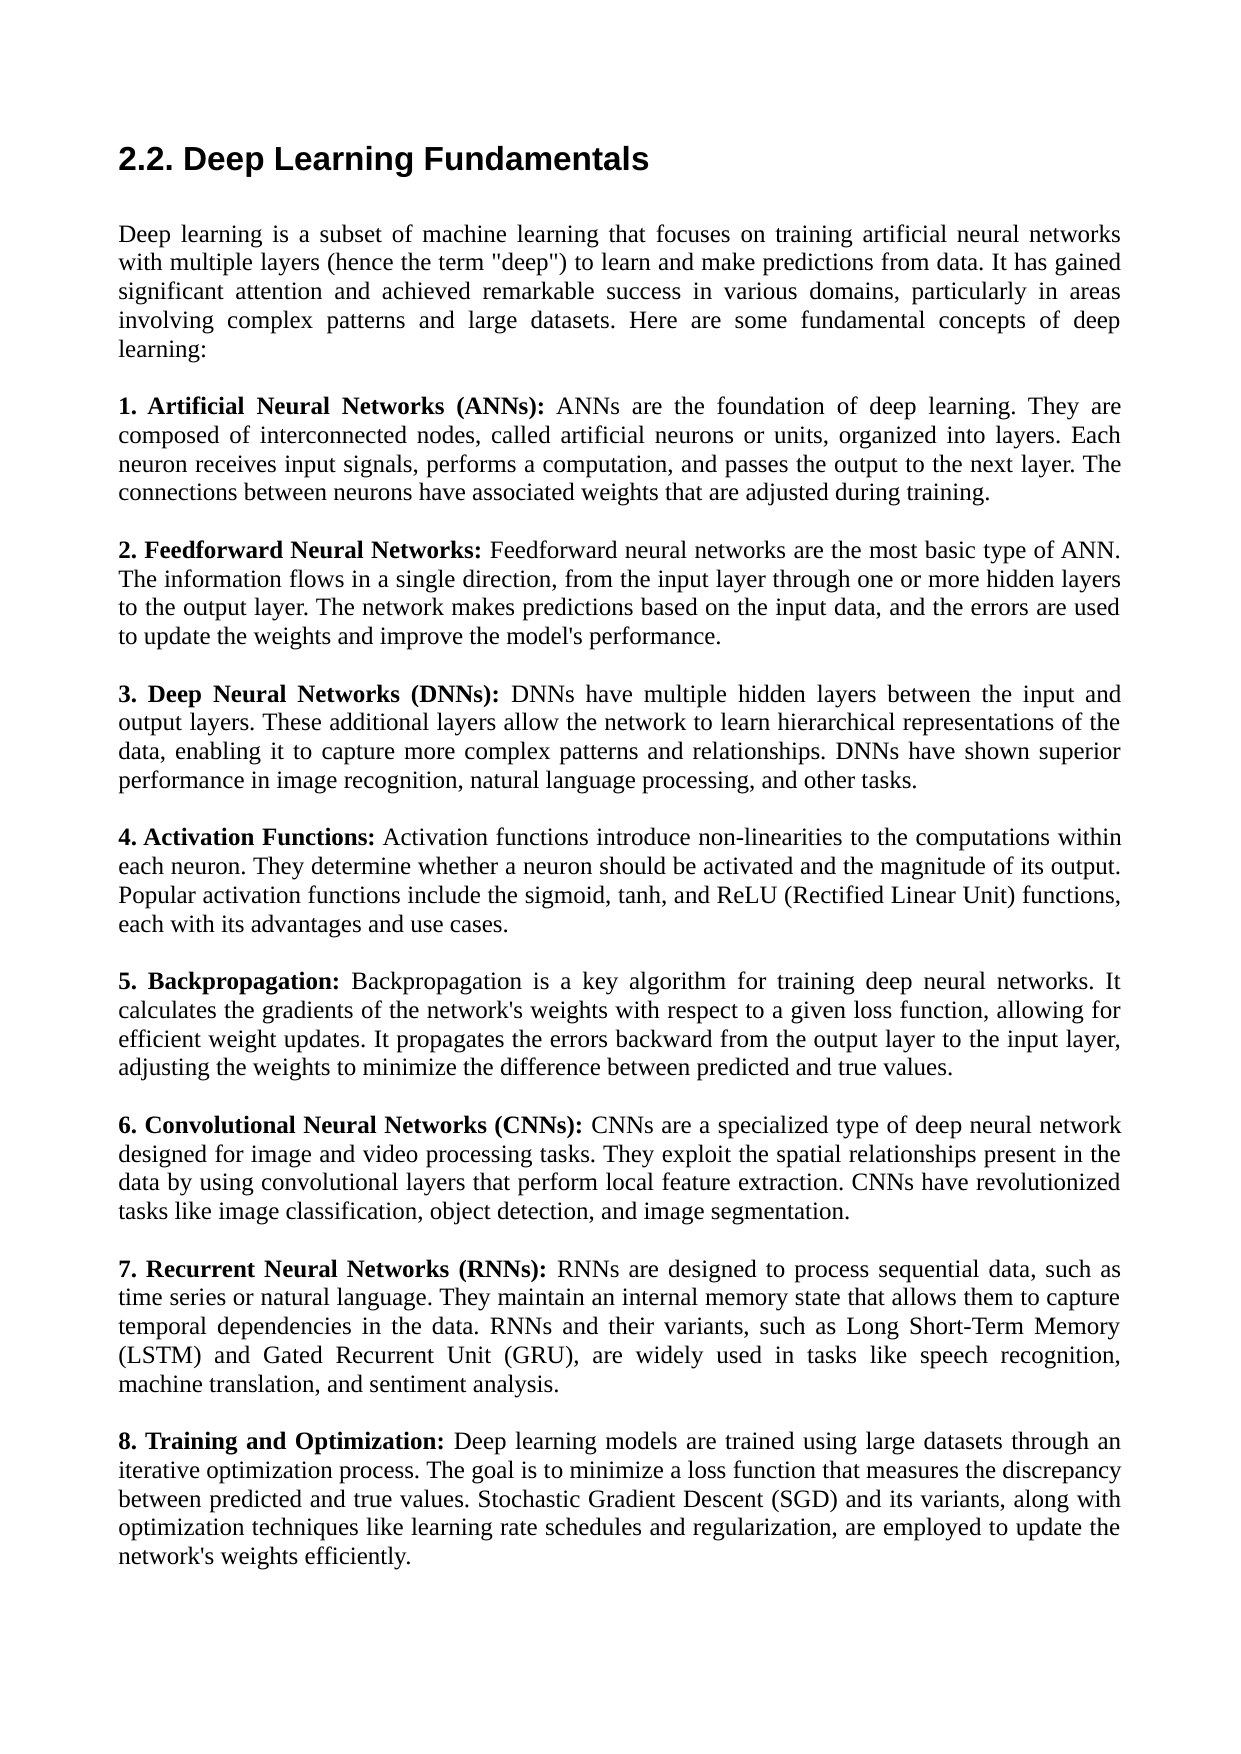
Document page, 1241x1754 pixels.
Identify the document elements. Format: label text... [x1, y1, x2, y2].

text 7. Recurrent Neural Networks (RNNs): RNNs are designed to process sequential data, such as time series or natural language. They maintain an internal memory state that allows them to capture temporal dependencies in the data. RNNs and their variants, such as Long Short-Term Memory (LSTM) and Gated Recurrent Unit (GRU), are widely used in tasks like speech recognition, machine translation, and sentiment analysis. [118, 1254, 1122, 1397]
text 4. Activation Functions: Activation functions introduce non-linearities to the computations within each neuron. They determine whether a neuron should be activated and the magnitude of its output. Popular activation functions include the sigmoid, tanh, and ReLU (Rectified Linear Unit) functions, each with its advantages and use cases. [118, 822, 1122, 937]
text 2. Feedforward Neural Networks: Feedforward neural networks are the most basic type of ANN. The information flows in a single direction, from the input layer through one or more hidden layers to the output layer. The network makes predictions based on the input data, and the errors are used to update the weights and improve the model's performance. [118, 535, 1122, 650]
subtitle 2.2. Deep Learning Fundamentals [118, 139, 1122, 177]
text 8. Training and Optimization: Deep learning models are trained using large datasets through an iterative optimization process. The goal is to minimize a loss function that measures the discrepancy between predicted and true values. Stochastic Gradient Descent (SGD) and its variants, along with optimization techniques like learning rate schedules and regularization, are employed to update the network's weights efficiently. [118, 1426, 1122, 1570]
text 6. Convolutional Neural Networks (CNNs): CNNs are a specialized type of deep neural network designed for image and video processing tasks. They exploit the spatial relationships present in the data by using convolutional layers that perform local feature extraction. CNNs have revolutionized tasks like image classification, object detection, and image segmentation. [118, 1110, 1122, 1225]
text Deep learning is a subset of machine learning that focuses on training artificial neural networks with multiple layers (hence the term "deep") to learn and make predictions from data. It has gained significant attention and achieved remarkable success in various domains, particularly in areas involving complex patterns and large datasets. Here are some fundamental concepts of deep learning: [118, 219, 1122, 362]
text 5. Backpropagation: Backpropagation is a key algorithm for training deep neural networks. It calculates the gradients of the network's weights with respect to a given loss function, allowing for efficient weight updates. It propagates the errors backward from the output layer to the input layer, adjusting the weights to minimize the difference between predicted and true values. [118, 966, 1122, 1081]
text 3. Deep Neural Networks (DNNs): DNNs have multiple hidden layers between the input and output layers. These additional layers allow the network to learn hierarchical representations of the data, enabling it to capture more complex patterns and relationships. DNNs have shown superior performance in image recognition, natural language processing, and other tasks. [118, 679, 1122, 794]
text 1. Artificial Neural Networks (ANNs): ANNs are the foundation of deep learning. They are composed of interconnected nodes, called artificial neurons or units, organized into layers. Each neuron receives input signals, performs a computation, and passes the output to the next layer. The connections between neurons have associated weights that are adjusted during training. [118, 391, 1122, 506]
